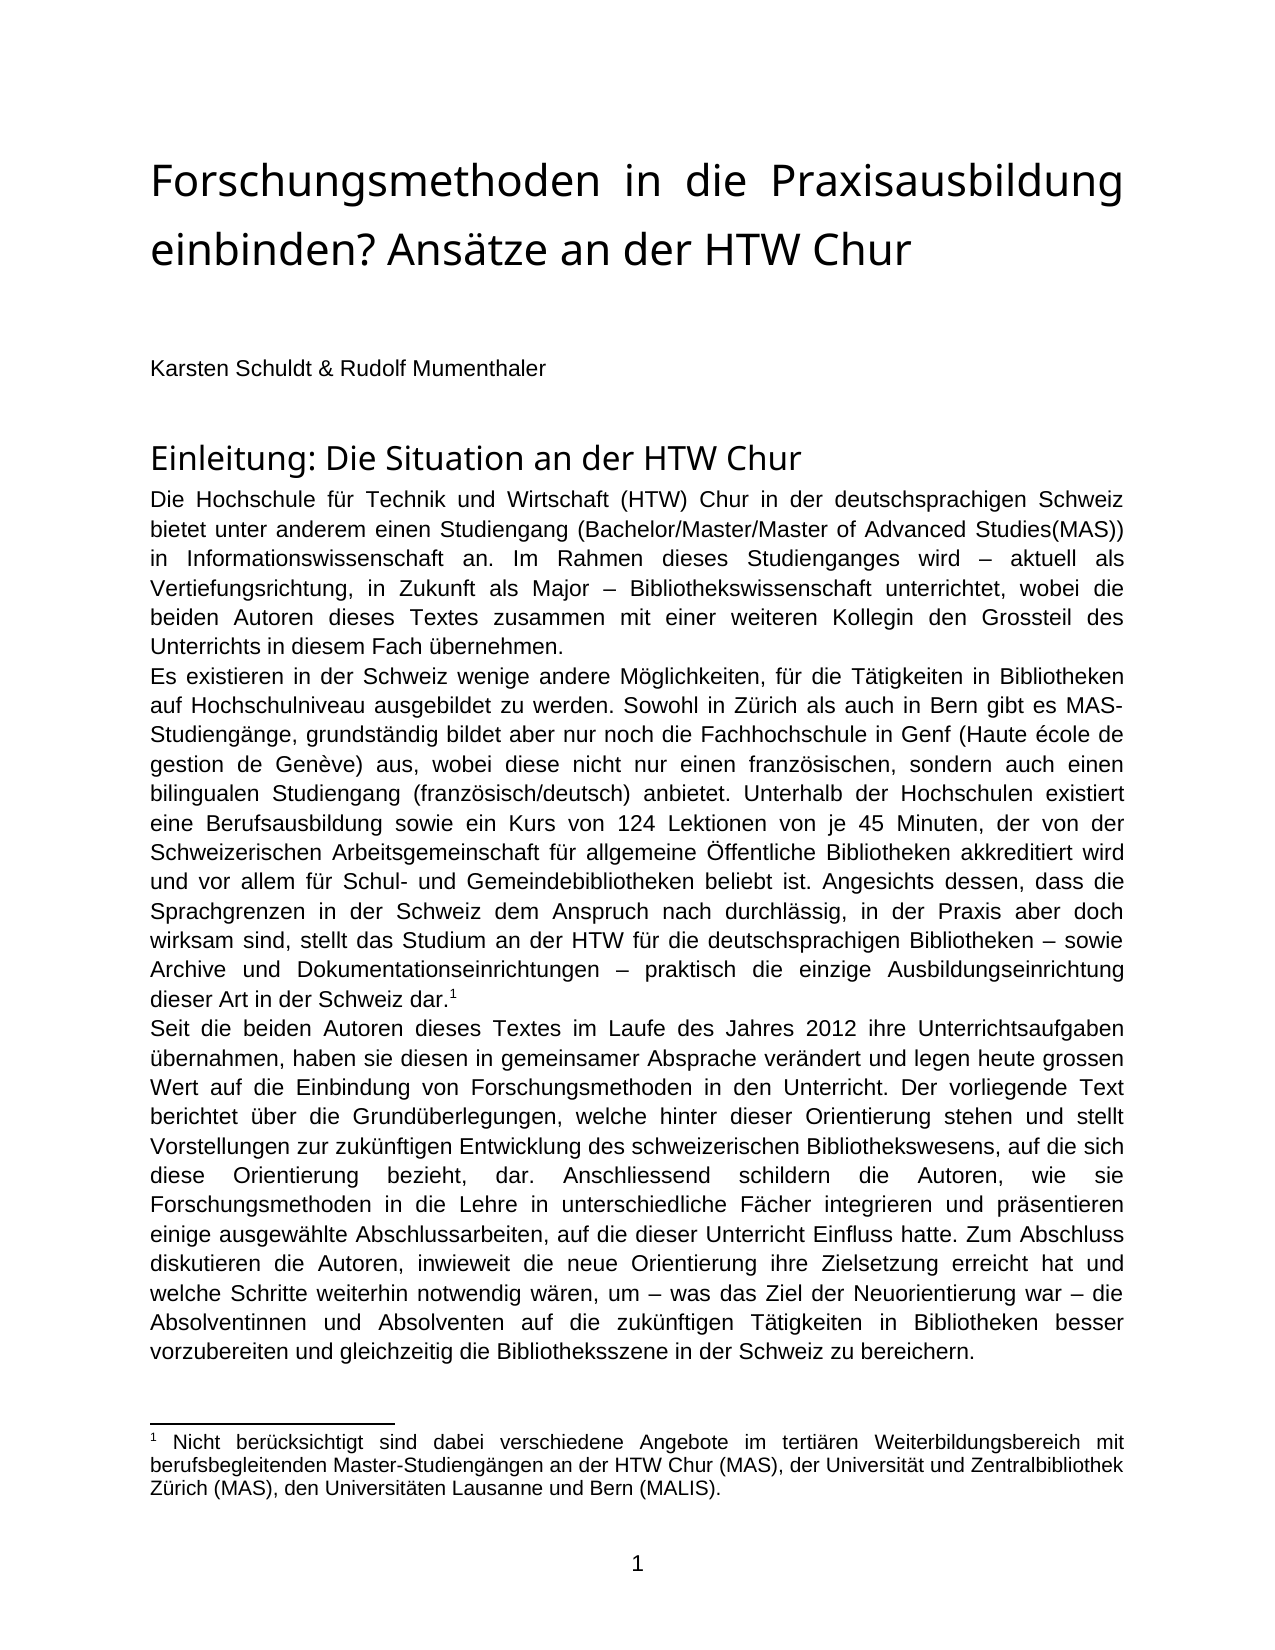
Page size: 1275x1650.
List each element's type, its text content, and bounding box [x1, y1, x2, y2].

title Forschungsmethoden in die Praxisausbildung einbinden? Ansätze an der HTW Chur [150, 150, 1125, 278]
text Die Hochschule für Technik und Wirtschaft (HTW) Chur in der deutschsprachigen Schweiz bietet unter anderem einen Studiengang (Bachelor/Master/Master of Advanced Studies(MAS)) in Informationswissenschaft an. Im Rahmen dieses Studienganges wird ‒ aktuell als Vertiefungsrichtung, in Zukunft als Major ‒ Bibliothekswissenschaft unterrichtet, wobei die beiden Autoren dieses Textes zusammen mit einer weiteren Kollegin den Grossteil des Unterrichts in diesem Fach übernehmen. [150, 487, 1125, 659]
text Seit die beiden Autoren dieses Textes im Laufe des Jahres 2012 ihre Unterrichtsaufgaben übernahmen, haben sie diesen in gemeinsamer Absprache verändert und legen heute grossen Wert auf die Einbindung von Forschungsmethoden in den Unterricht. Der vorliegende Text berichtet über die Grundüberlegungen, welche hinter dieser Orientierung stehen und stellt Vorstellungen zur zukünftigen Entwicklung des schweizerischen Bibliothekswesens, auf die sich diese Orientierung bezieht, dar. Anschliessend schildern die Autoren, wie sie Forschungsmethoden in die Lehre in unterschiedliche Fächer integrieren und präsentieren einige ausgewählte Abschlussarbeiten, auf die dieser Unterricht Einfluss hatte. Zum Abschluss diskutieren die Autoren, inwieweit die neue Orientierung ihre Zielsetzung erreicht hat und welche Schritte weiterhin notwendig wären, um ‒ was das Ziel der Neuorientierung war ‒ die Absolventinnen und Absolventen auf die zukünftigen Tätigkeiten in Bibliotheken besser vorzubereiten und gleichzeitig die Bibliotheksszene in der Schweiz zu bereichern. [150, 1016, 1125, 1364]
text Karsten Schuldt & Rudolf Mumenthaler [150, 355, 1125, 381]
subtitle Einleitung: Die Situation an der HTW Chur [150, 435, 1125, 480]
text Es existieren in der Schweiz wenige andere Möglichkeiten, für die Tätigkeiten in Bibliotheken auf Hochschulniveau ausgebildet zu werden. Sowohl in Zürich als auch in Bern gibt es MAS-Studiengänge, grundständig bildet aber nur noch die Fachhochschule in Genf (Haute école de gestion de Genève) aus, wobei diese nicht nur einen französischen, sondern auch einen bilingualen Studiengang (französisch/deutsch) anbietet. Unterhalb der Hochschulen existiert eine Berufsausbildung sowie ein Kurs von 124 Lektionen von je 45 Minuten, der von der Schweizerischen Arbeitsgemeinschaft für allgemeine Öffentliche Bibliotheken akkreditiert wird und vor allem für Schul- und Gemeindebibliotheken beliebt ist. Angesichts dessen, dass die Sprachgrenzen in der Schweiz dem Anspruch nach durchlässig, in der Praxis aber doch wirksam sind, stellt das Studium an der HTW für die deutschsprachigen Bibliotheken ‒ sowie Archive und Dokumentationseinrichtungen ‒ praktisch die einzige Ausbildungseinrichtung dieser Art in der Schweiz dar. [150, 663, 1125, 1012]
text Nicht berücksichtigt sind dabei verschiedene Angebote im tertiären Weiterbildungsbereich mit berufsbegleitenden Master-Studiengängen an der HTW Chur (MAS), der Universität und Zentralbibliothek Zürich (MAS), den Universitäten Lausanne und Bern (MALIS). [150, 1430, 1125, 1500]
